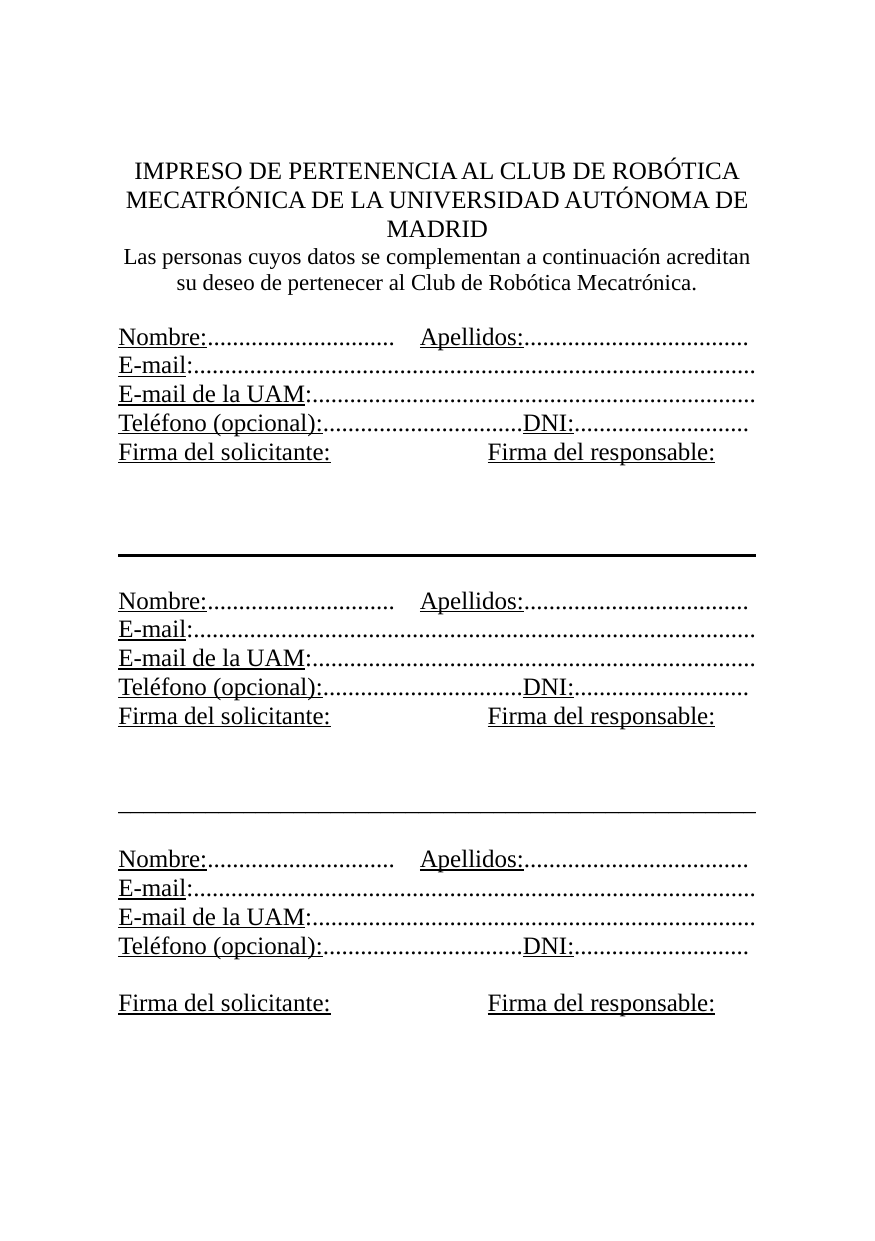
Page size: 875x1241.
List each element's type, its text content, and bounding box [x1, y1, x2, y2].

text Nombre:.............................. Apellidos:.................................... [118, 322, 756, 351]
text E-mail de la UAM:....................................................................... [118, 902, 756, 931]
text IMPRESO DE PERTENENCIA AL CLUB DE ROBÓTICA MECATRÓNICA DE LA UNIVERSIDAD AUTÓNOMA DE MADRID [118, 156, 756, 243]
text Nombre:.............................. Apellidos:.................................... [118, 586, 756, 614]
text Teléfono (opcional):................................DNI:............................ [118, 931, 756, 959]
text E-mail:.......................................................................................... [118, 873, 756, 902]
text Firma del solicitante: Firma del responsable: [118, 701, 756, 729]
text Firma del solicitante: Firma del responsable: [118, 988, 756, 1017]
text ___________________________________________________ [118, 787, 756, 812]
text E-mail de la UAM:....................................................................... [118, 643, 756, 672]
text E-mail:.......................................................................................... [118, 614, 756, 643]
text Teléfono (opcional):................................DNI:............................ [118, 408, 756, 437]
text Firma del solicitante: Firma del responsable: [118, 437, 756, 466]
text Nombre:.............................. Apellidos:.................................... [118, 844, 756, 873]
text Teléfono (opcional):................................DNI:............................ [118, 672, 756, 701]
text E-mail de la UAM:....................................................................... [118, 379, 756, 408]
text E-mail:.......................................................................................... [118, 351, 756, 379]
text Las personas cuyos datos se complementan a continuación acreditan su deseo de pertenecer al Club de Robótica Mecatrónica. [118, 243, 756, 295]
